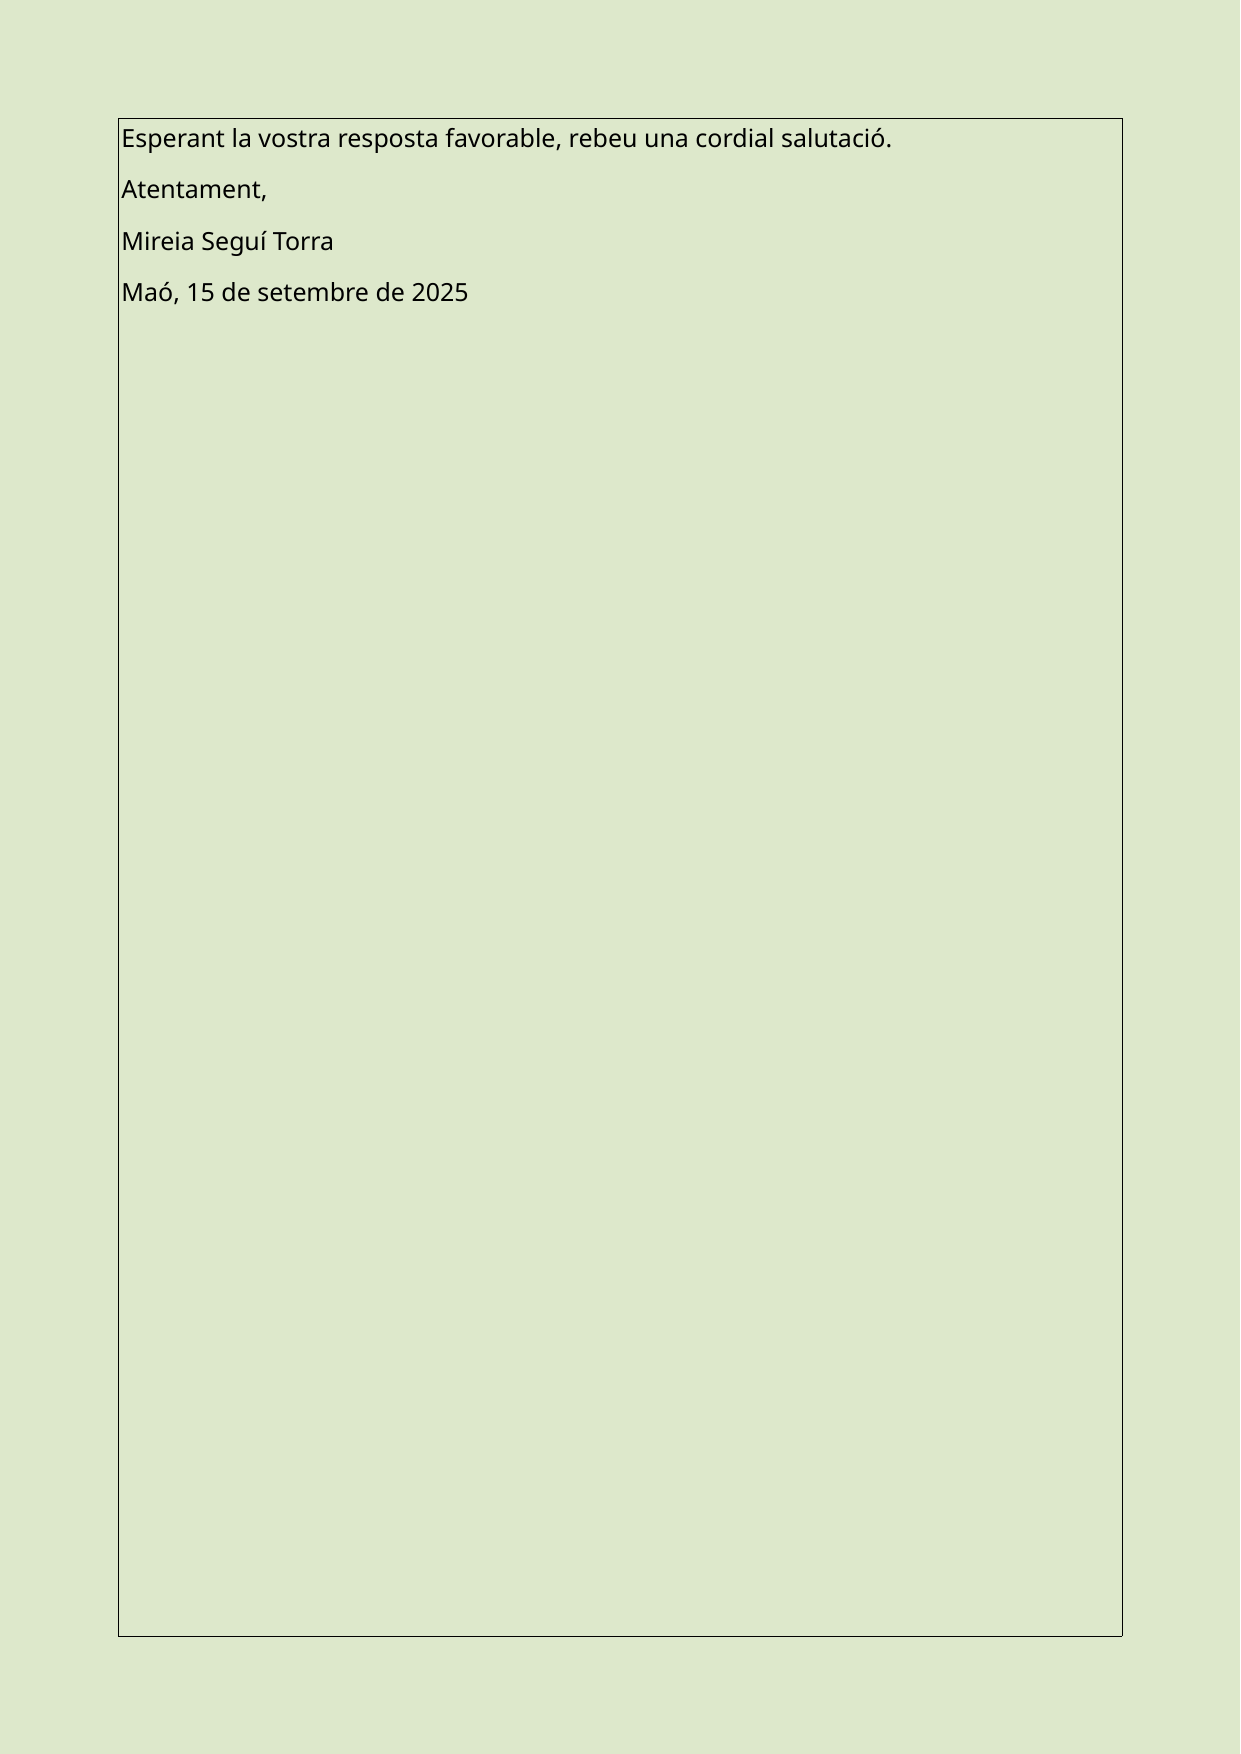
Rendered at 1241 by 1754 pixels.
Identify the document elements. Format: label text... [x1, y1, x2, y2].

text Atentament, [121, 172, 1119, 206]
text Maó, 15 de setembre de 2025 [121, 274, 1119, 308]
text Esperant la vostra resposta favorable, rebeu una cordial salutació. [121, 121, 1119, 155]
text Mireia Seguí Torra [121, 223, 1119, 257]
